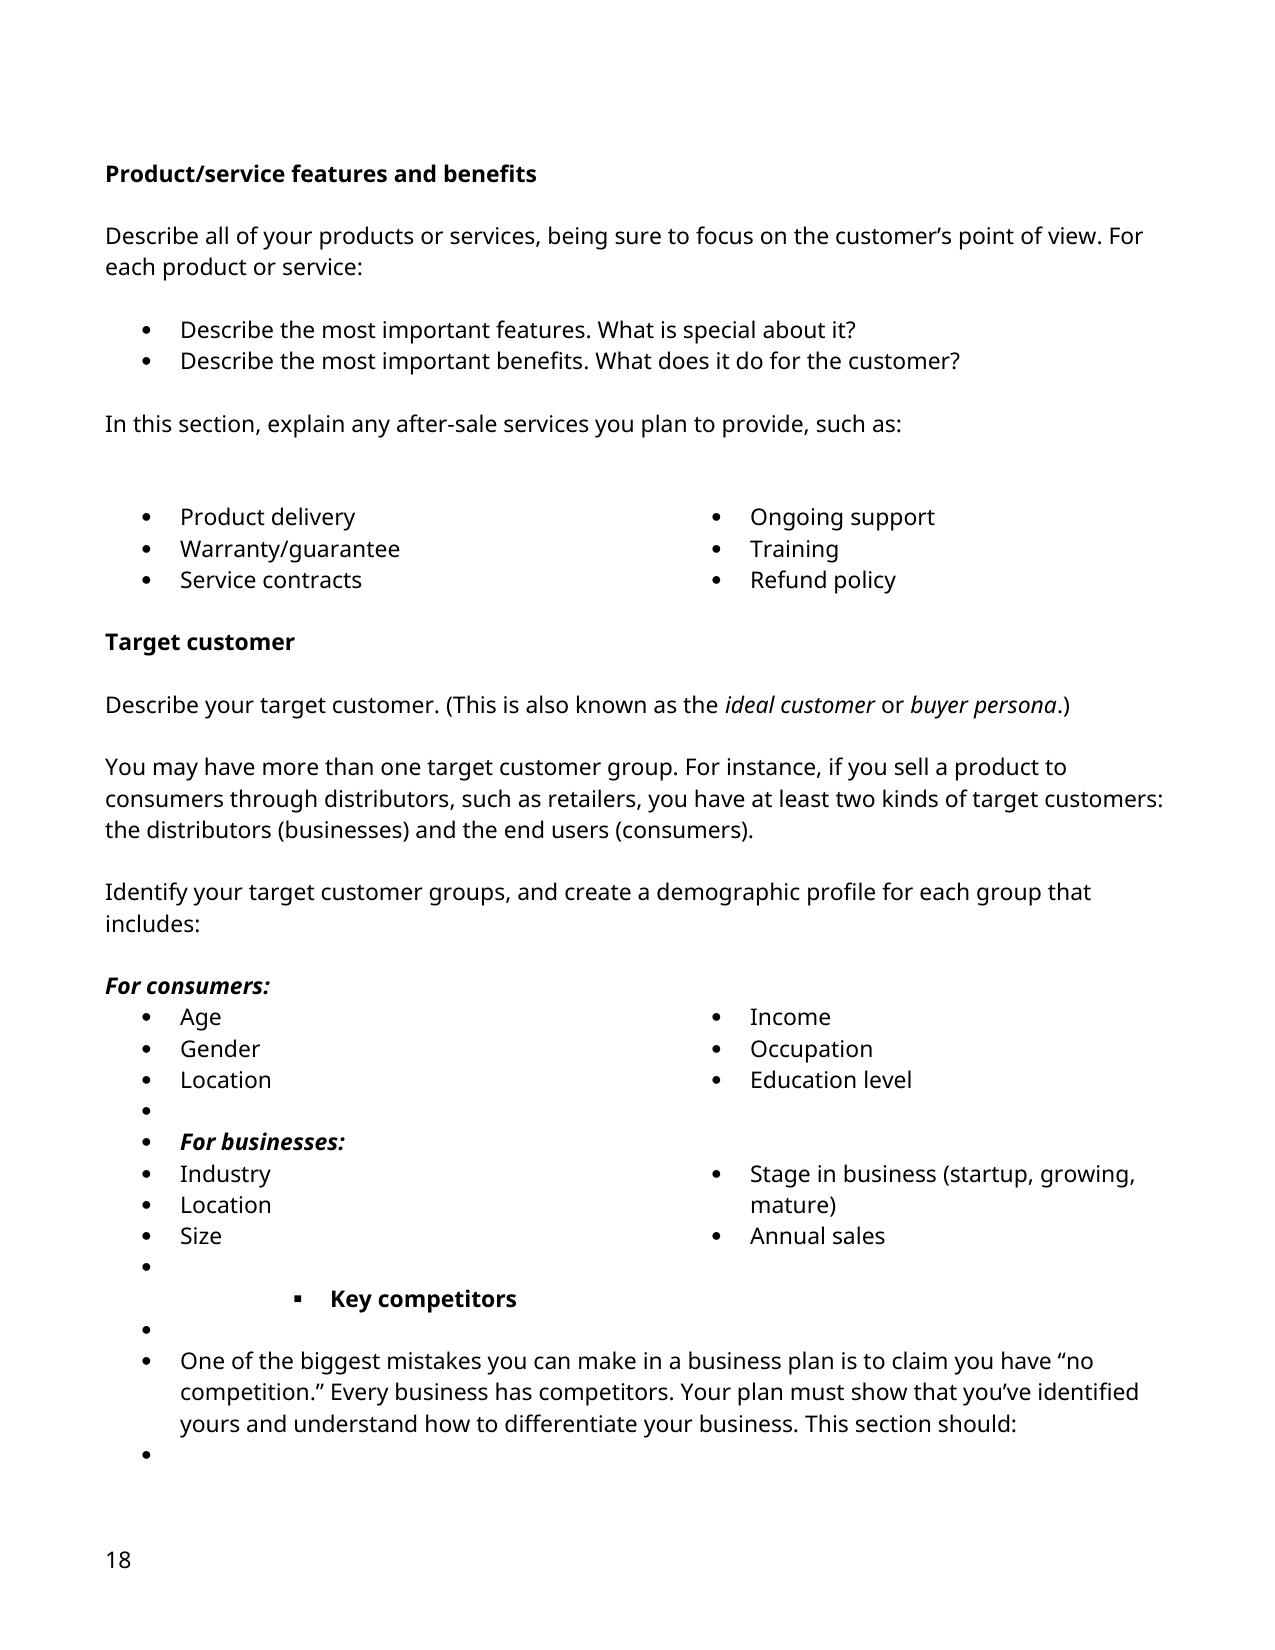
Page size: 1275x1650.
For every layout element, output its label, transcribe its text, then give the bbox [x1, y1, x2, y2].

list Location [142, 1189, 600, 1220]
text Describe all of your products or services, being sure to focus on the customer’s point of view. For each product or service: [105, 220, 1170, 282]
list Describe the most important benefits. What does it do for the customer? [142, 345, 1170, 376]
list Industry [142, 1157, 600, 1189]
list Warranty/guarantee [142, 532, 600, 564]
list For businesses: [142, 1126, 1170, 1157]
list Stage in business (startup, growing, mature) [712, 1157, 1170, 1220]
list Service contracts [142, 564, 600, 595]
list Training [712, 532, 1170, 564]
list One of the biggest mistakes you can make in a business plan is to claim you have “no competition.” Every business has competitors. Your plan must show that you’ve identified yours and understand how to differentiate your business. This section should: [142, 1345, 1170, 1439]
subtitle Target customer [105, 626, 1170, 657]
text Describe your target customer. (This is also known as the ideal customer or buyer persona.) [105, 689, 1170, 720]
list Describe the most important features. What is special about it? [142, 314, 1170, 345]
list Location [142, 1064, 600, 1095]
list Gender [142, 1032, 600, 1064]
text In this section, explain any after-sale services you plan to provide, such as: [105, 407, 1170, 439]
list Age [142, 1001, 600, 1032]
list Refund policy [712, 564, 1170, 595]
list Annual sales [712, 1220, 1170, 1251]
list Size [142, 1220, 600, 1251]
subtitle Key competitors [292, 1282, 1170, 1314]
subtitle Product/service features and benefits [105, 157, 1170, 189]
list Income [712, 1001, 1170, 1032]
list Occupation [712, 1032, 1170, 1064]
list Product delivery [142, 501, 600, 532]
list Ongoing support [712, 501, 1170, 532]
list Education level [712, 1064, 1170, 1095]
text Identify your target customer groups, and create a demographic profile for each group that includes: [105, 876, 1170, 939]
text You may have more than one target customer group. For instance, if you sell a product to consumers through distributors, such as retailers, you have at least two kinds of target customers: the distributors (businesses) and the end users (consumers). [105, 751, 1170, 845]
text For consumers: [105, 970, 1170, 1001]
